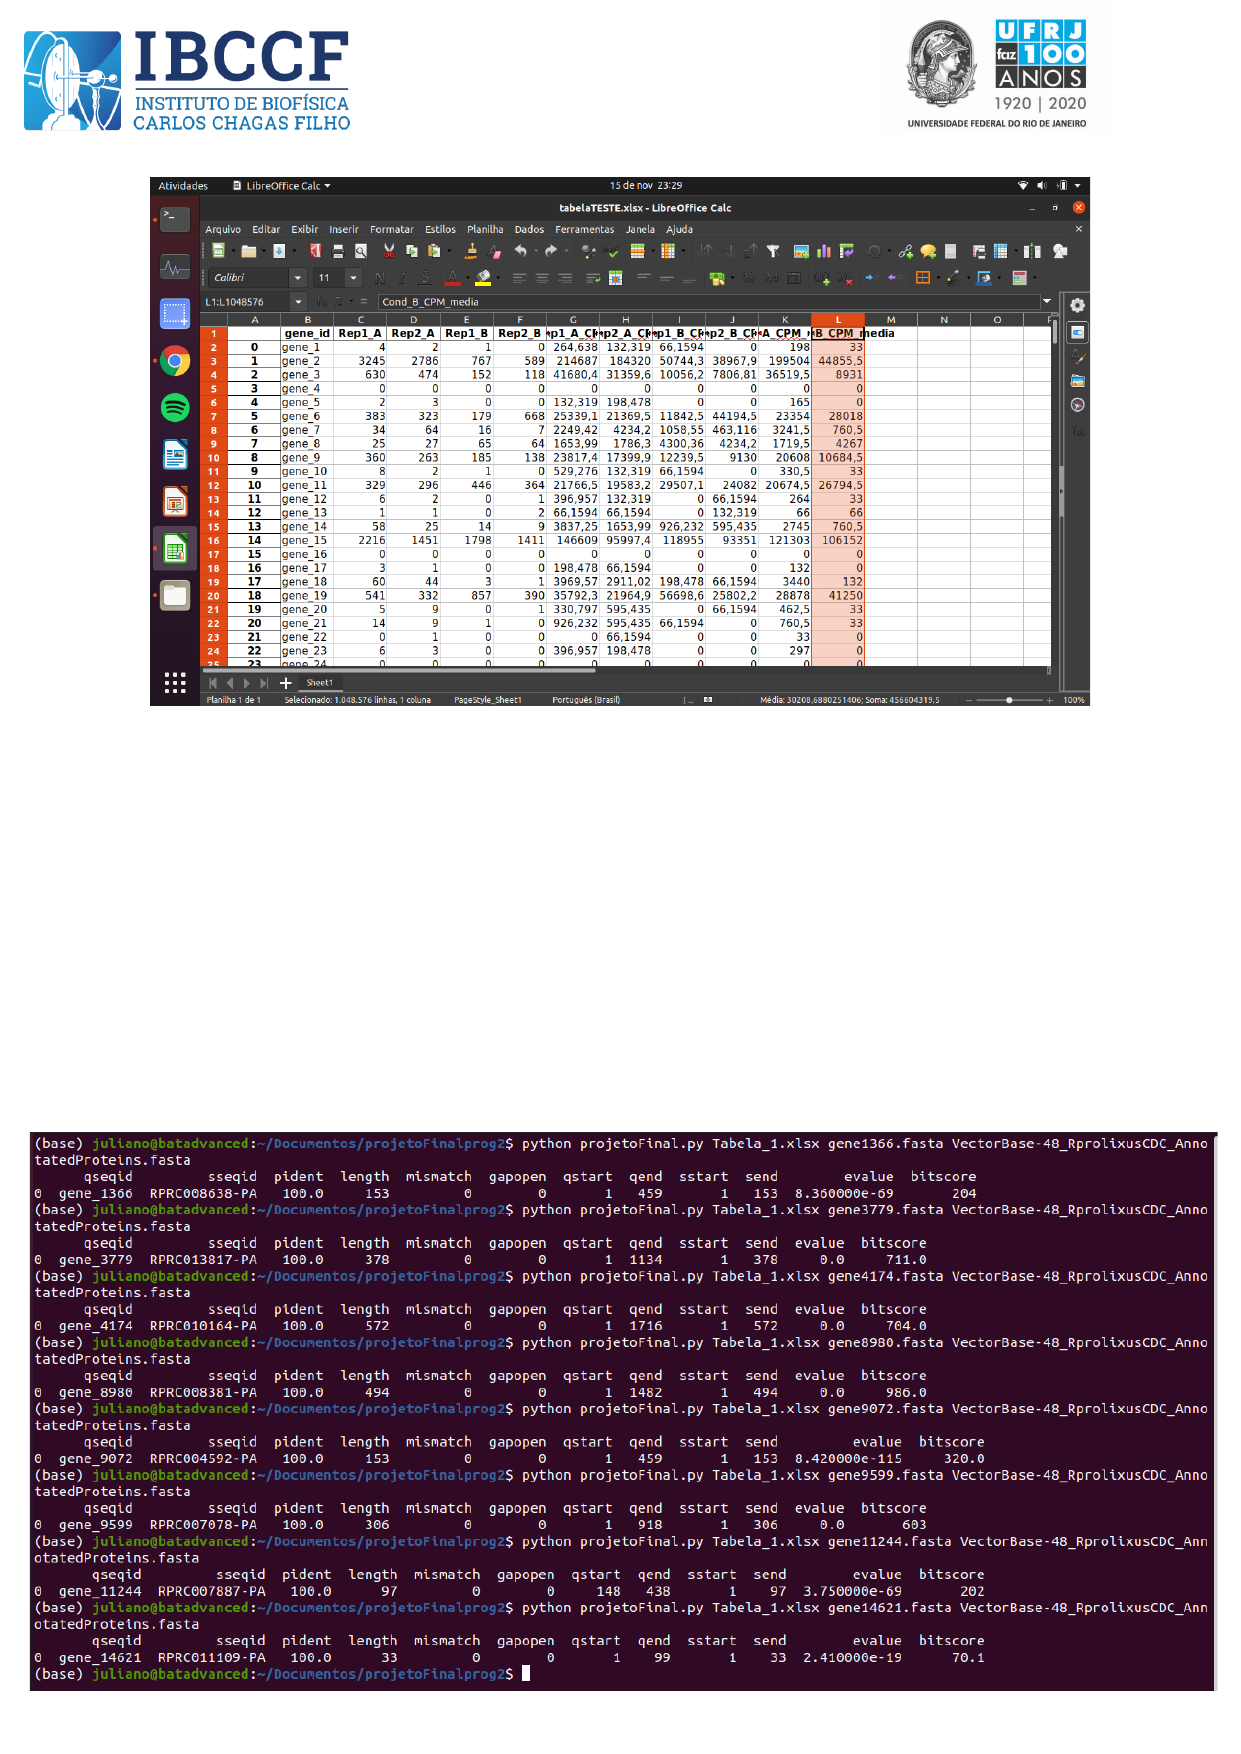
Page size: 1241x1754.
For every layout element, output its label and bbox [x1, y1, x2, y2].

picture [877, 0, 1114, 134]
picture [17, 27, 356, 134]
picture [150, 177, 1091, 706]
picture [29, 1132, 1218, 1691]
